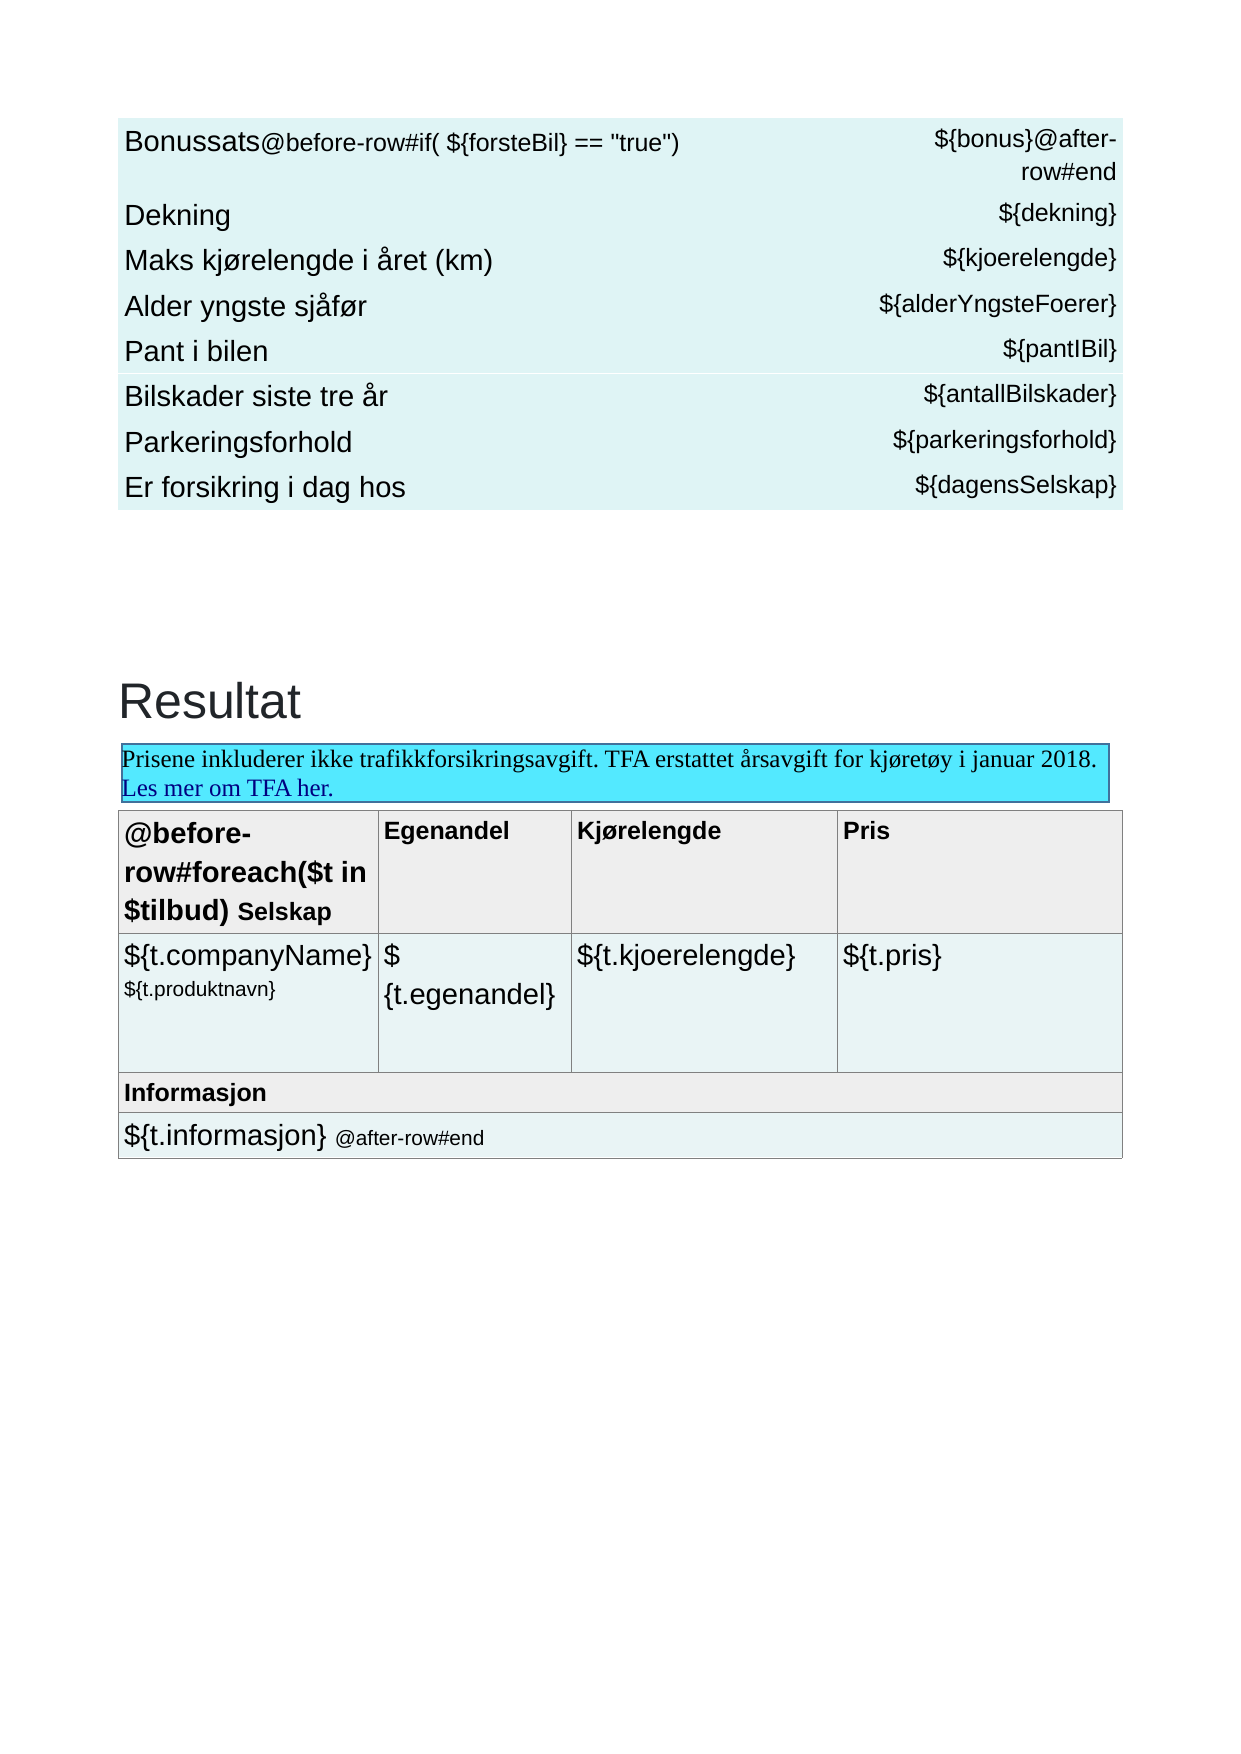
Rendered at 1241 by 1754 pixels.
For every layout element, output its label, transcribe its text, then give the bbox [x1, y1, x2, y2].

table_header Pris [838, 811, 1122, 933]
table_cell ${pantIBil} [855, 328, 1123, 373]
table_cell ${alderYngsteFoerer} [855, 283, 1123, 328]
table_header Egenandel [379, 811, 571, 933]
table_cell ${parkeringsforhold} [855, 419, 1123, 464]
table_cell ${t.egenandel} [379, 934, 571, 1072]
table_cell Alder yngste sjåfør [118, 283, 855, 328]
table_header Kjørelengde [572, 811, 837, 933]
table_cell Bilskader siste tre år [118, 374, 855, 419]
table_cell ${kjoerelengde} [855, 237, 1123, 283]
table_cell Bonussats@before-row#if( ${forsteBil} == "true") [118, 118, 855, 192]
table_cell Pant i bilen [118, 328, 855, 373]
table_cell ${t.informasjon} @after-row#end [119, 1113, 1122, 1157]
table_cell ${dekning} [855, 192, 1123, 237]
table_cell ${t.kjoerelengde} [572, 934, 837, 1072]
table_header @before-row#foreach($t in $tilbud) Selskap [119, 811, 378, 933]
table_cell Maks kjørelengde i året (km) [118, 237, 855, 283]
table_cell ${dagensSelskap} [855, 464, 1123, 510]
table_cell Parkeringsforhold [118, 419, 855, 464]
table_cell ${t.pris} [838, 934, 1122, 1072]
table_cell Dekning [118, 192, 855, 237]
table_cell ${t.companyName} ${t.produktnavn} [119, 934, 378, 1072]
text Resultat [118, 672, 1093, 729]
table_cell Informasjon [119, 1073, 1122, 1112]
table_cell ${antallBilskader} [855, 374, 1123, 419]
table_cell ${bonus}@after-row#end [855, 118, 1123, 192]
table_cell Er forsikring i dag hos [118, 464, 855, 510]
